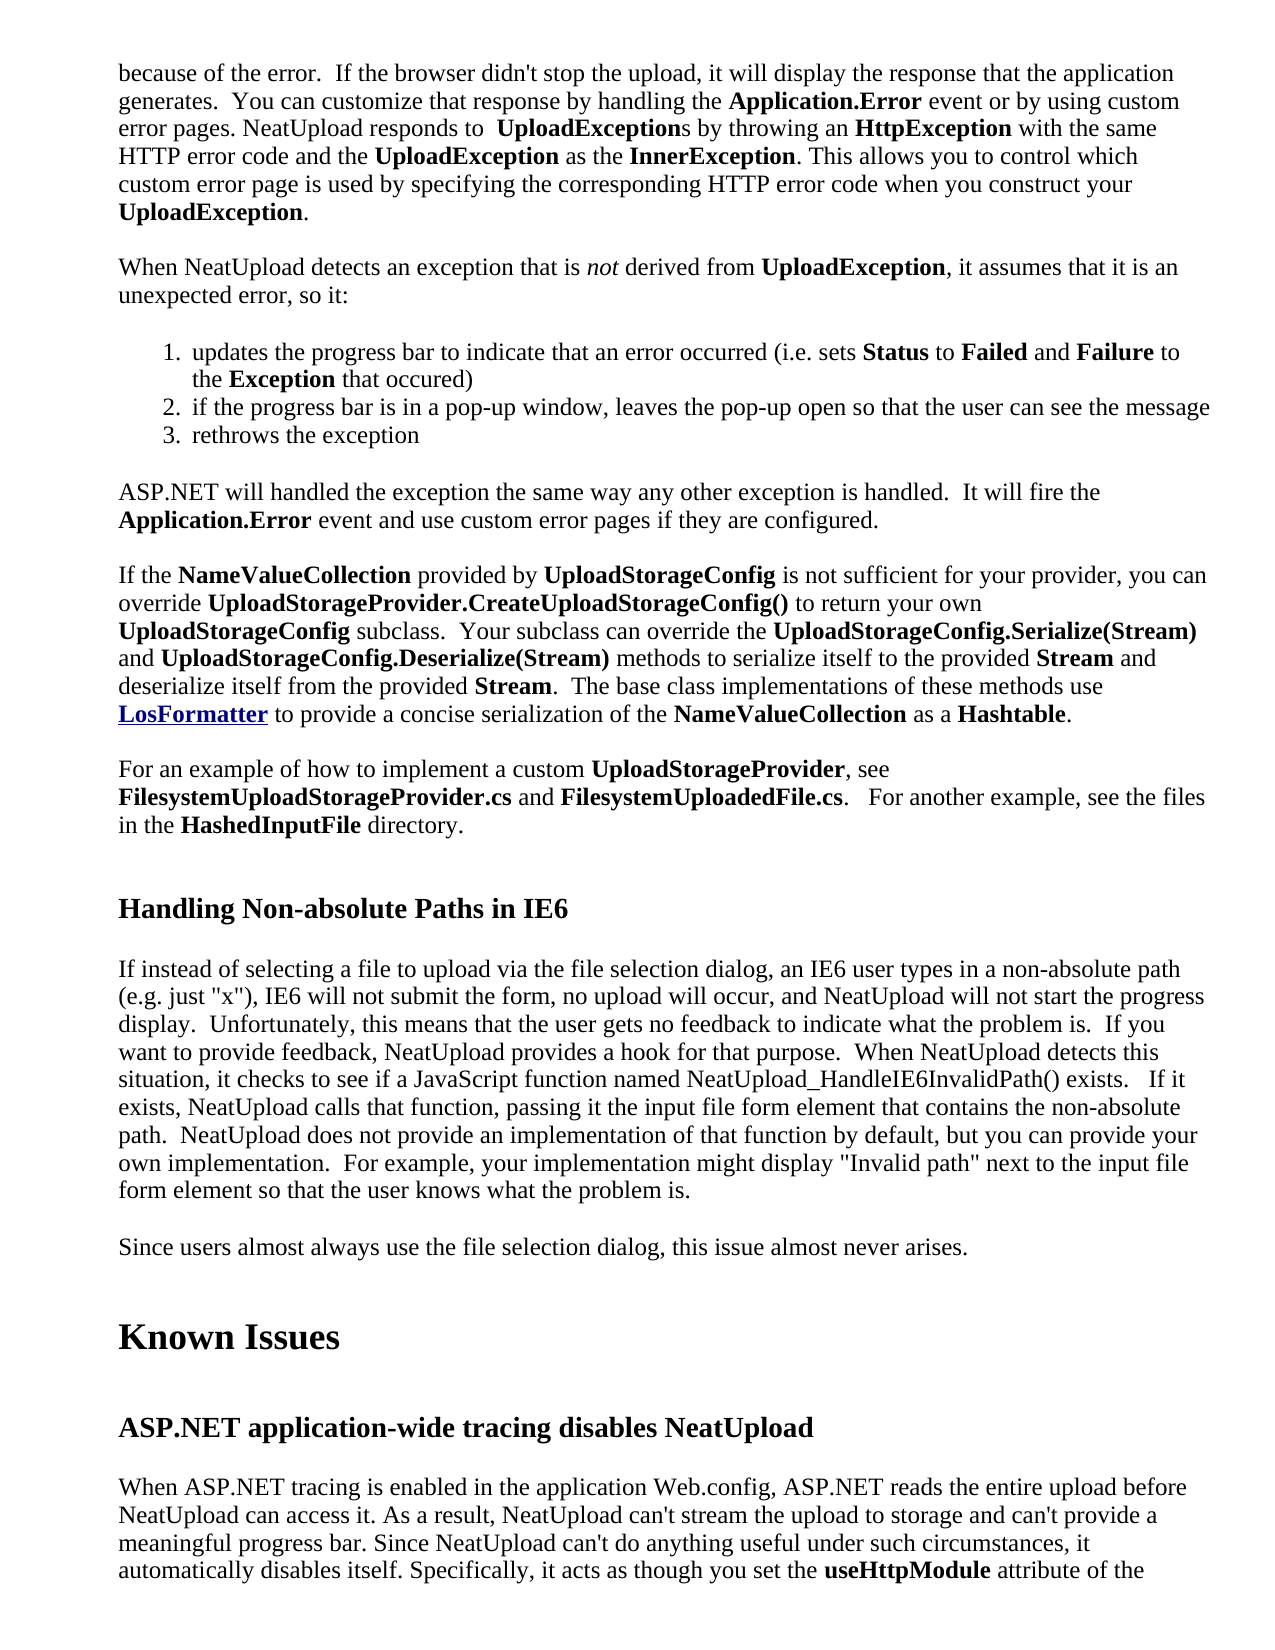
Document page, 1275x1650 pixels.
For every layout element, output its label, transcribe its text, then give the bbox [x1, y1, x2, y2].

text Since users almost always use the file selection dialog, this issue almost never arises. [118, 1233, 1216, 1261]
text ASP.NET will handled the exception the same way any other exception is handled. It will fire the Application.Error event and use custom error pages if they are configured. If the NameValueCollection provided by UploadStorageConfig is not sufficient for your provider, you can override UploadStorageProvider.CreateUploadStorageConfig() to return your own UploadStorageConfig subclass. Your subclass can override the UploadStorageConfig.Serialize(Stream) and UploadStorageConfig.Deserialize(Stream) methods to serialize itself to the provided Stream and deserialize itself from the provided Stream. The base class implementations of these methods use LosFormatter to provide a concise serialization of the NameValueCollection as a Hashtable. For an example of how to implement a custom UploadStorageProvider, see FilesystemUploadStorageProvider.cs and FilesystemUploadedFile.cs. For another example, see the files in the HashedInputFile directory. [118, 478, 1216, 838]
list rethrows the exception [162, 421, 1216, 449]
list updates the progress bar to indicate that an error occurred (i.e. sets Status to Failed and Failure to the Exception that occured) [162, 338, 1216, 393]
text because of the error. If the browser didn't stop the upload, it will display the response that the application generates. You can customize that response by handling the Application.Error event or by using custom error pages. NeatUpload responds to UploadExceptions by throwing an HttpException with the same HTTP error code and the UploadException as the InnerException. This allows you to control which custom error page is used by specifying the corresponding HTTP error code when you construct your UploadException. When NeatUpload detects an exception that is not derived from UploadException, it assumes that it is an unexpected error, so it: [118, 59, 1216, 308]
subtitle Known Issues [118, 1316, 1216, 1357]
text If instead of selecting a file to upload via the file selection dialog, an IE6 user types in a non-absolute path (e.g. just "x"), IE6 will not submit the form, no upload will occur, and NeatUpload will not start the progress display. Unfortunately, this means that the user gets no feedback to indicate what the problem is. If you want to provide feedback, NeatUpload provides a hook for that purpose. When NeatUpload detects this situation, it checks to see if a JavaScript function named NeatUpload_HandleIE6InvalidPath() exists. If it exists, NeatUpload calls that function, passing it the input file form element that contains the non-absolute path. NeatUpload does not provide an implementation of that function by default, but you can provide your own implementation. For example, your implementation might display "Invalid path" next to the input file form element so that the user knows what the problem is. [118, 955, 1216, 1204]
list if the progress bar is in a pop-up window, leaves the pop-up open so that the user can see the message [162, 393, 1216, 421]
text When ASP.NET tracing is enabled in the application Web.config, ASP.NET reads the entire upload before NeatUpload can access it. As a result, NeatUpload can't stream the upload to storage and can't provide a meaningful progress bar. Since NeatUpload can't do anything useful under such circumstances, it automatically disables itself. Specifically, it acts as though you set the useHttpModule attribute of the [118, 1473, 1216, 1584]
subtitle Handling Non-absolute Paths in IE6 [118, 893, 1216, 925]
subtitle ASP.NET application-wide tracing disables NeatUpload [118, 1412, 1216, 1444]
